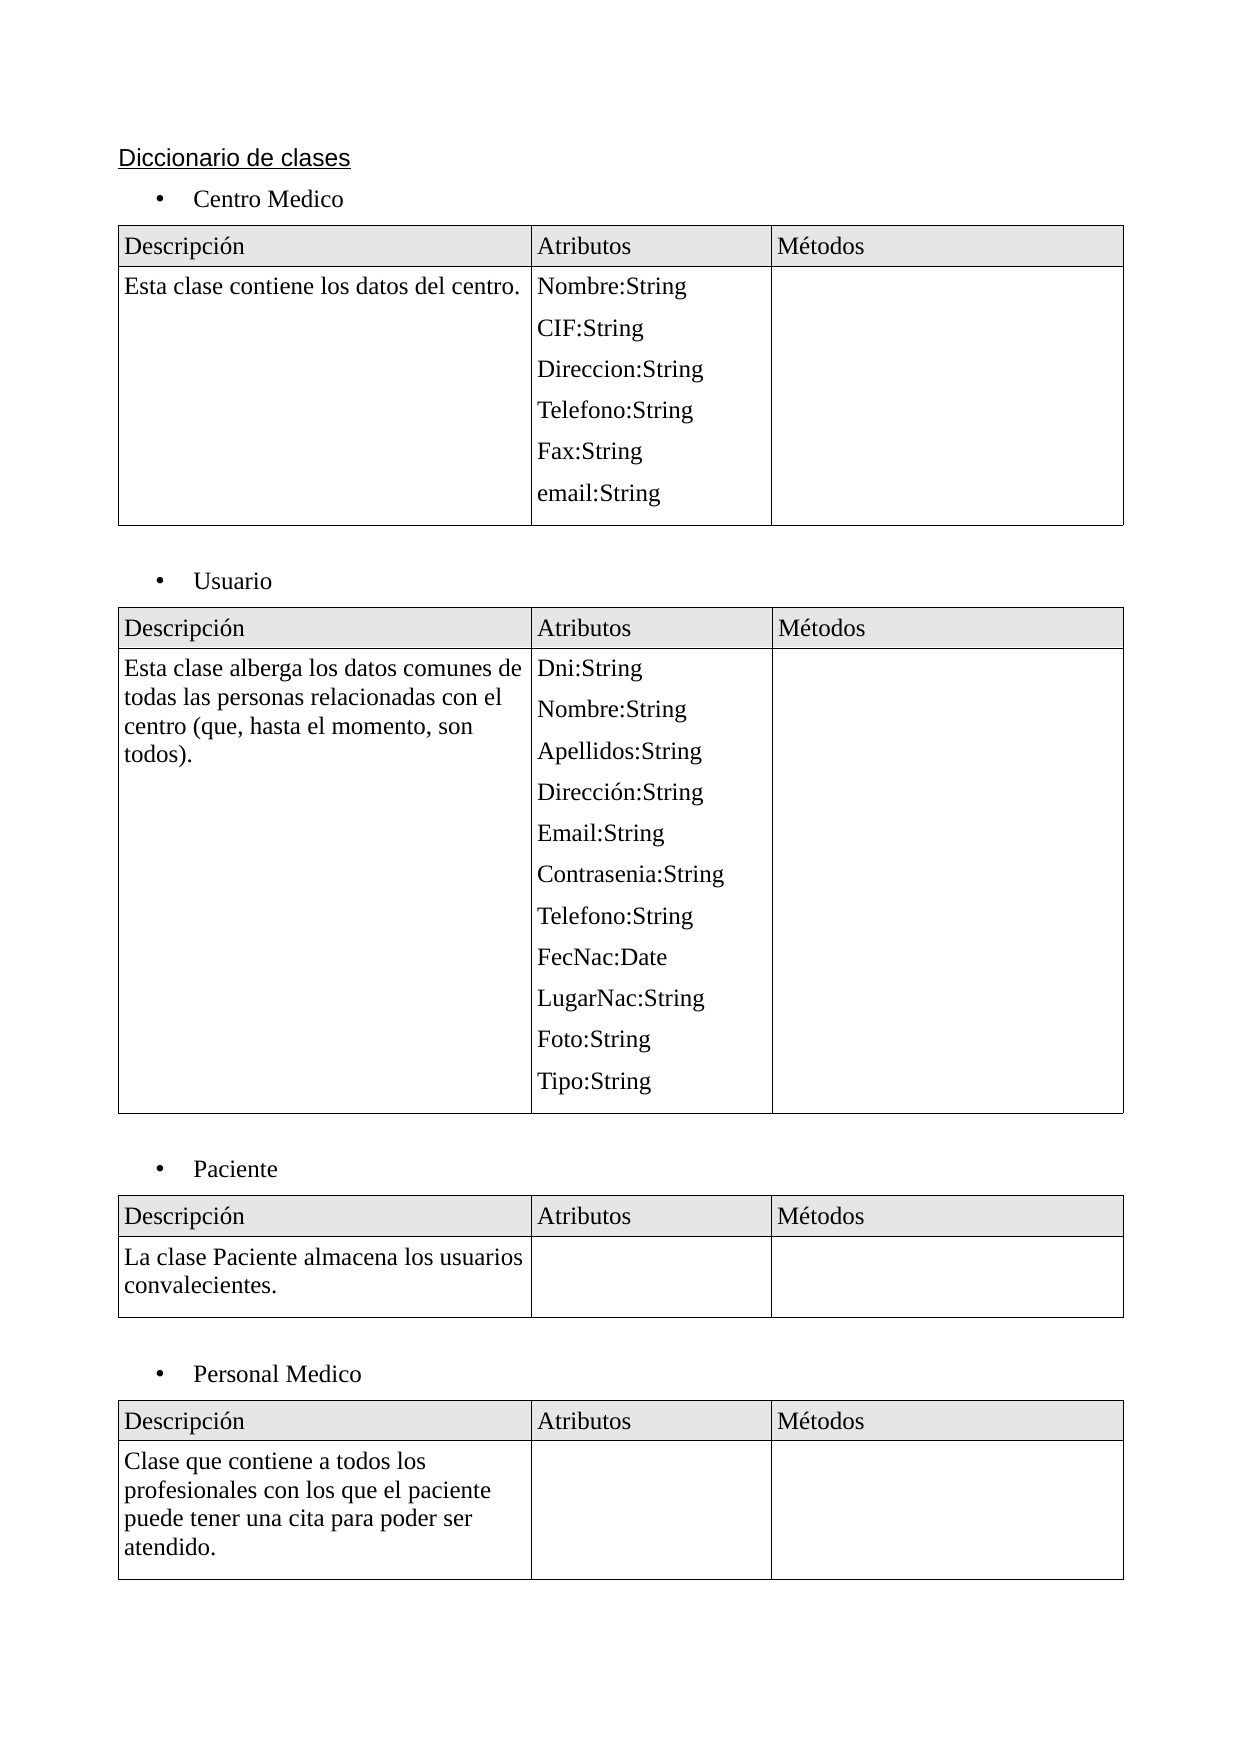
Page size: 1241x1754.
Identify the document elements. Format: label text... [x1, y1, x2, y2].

table_header Atributos [532, 1401, 771, 1440]
table_cell Esta clase alberga los datos comunes de todas las personas relacionadas con el centro (que, hasta el momento, son todos). [119, 649, 531, 1113]
table_header Descripción [119, 608, 531, 647]
table_cell [773, 649, 1123, 1113]
list Personal Medico [156, 1359, 1122, 1387]
table_cell Clase que contiene a todos los profesionales con los que el paciente puede tener una cita para poder ser atendido. [119, 1441, 531, 1579]
list Usuario [156, 566, 1122, 595]
list Paciente [156, 1154, 1122, 1183]
table_cell Esta clase contiene los datos del centro. [119, 267, 531, 524]
table_header Atributos [532, 608, 772, 647]
table_header Descripción [119, 226, 531, 266]
table_cell [532, 1237, 771, 1317]
table_header Atributos [532, 1196, 771, 1236]
list Centro Medico [156, 184, 1122, 213]
table_header Descripción [119, 1401, 531, 1440]
table_cell [532, 1441, 771, 1579]
table_header Métodos [772, 1196, 1123, 1236]
subtitle Diccionario de clases [118, 143, 1122, 171]
table_cell Dni:String Nombre:String Apellidos:String Dirección:String Email:String Contrasenia:String Telefono:String FecNac:Date LugarNac:String Foto:String Tipo:String [532, 649, 772, 1113]
table_cell [772, 1237, 1123, 1317]
table_header Métodos [773, 608, 1123, 647]
table_cell Nombre:String CIF:String Direccion:String Telefono:String Fax:String email:String [532, 267, 771, 524]
table_header Métodos [772, 226, 1123, 266]
table_header Descripción [119, 1196, 531, 1236]
table_cell [772, 267, 1123, 524]
table_cell La clase Paciente almacena los usuarios convalecientes. [119, 1237, 531, 1317]
table_header Atributos [532, 226, 771, 266]
table_header Métodos [772, 1401, 1123, 1440]
table_cell [772, 1441, 1123, 1579]
